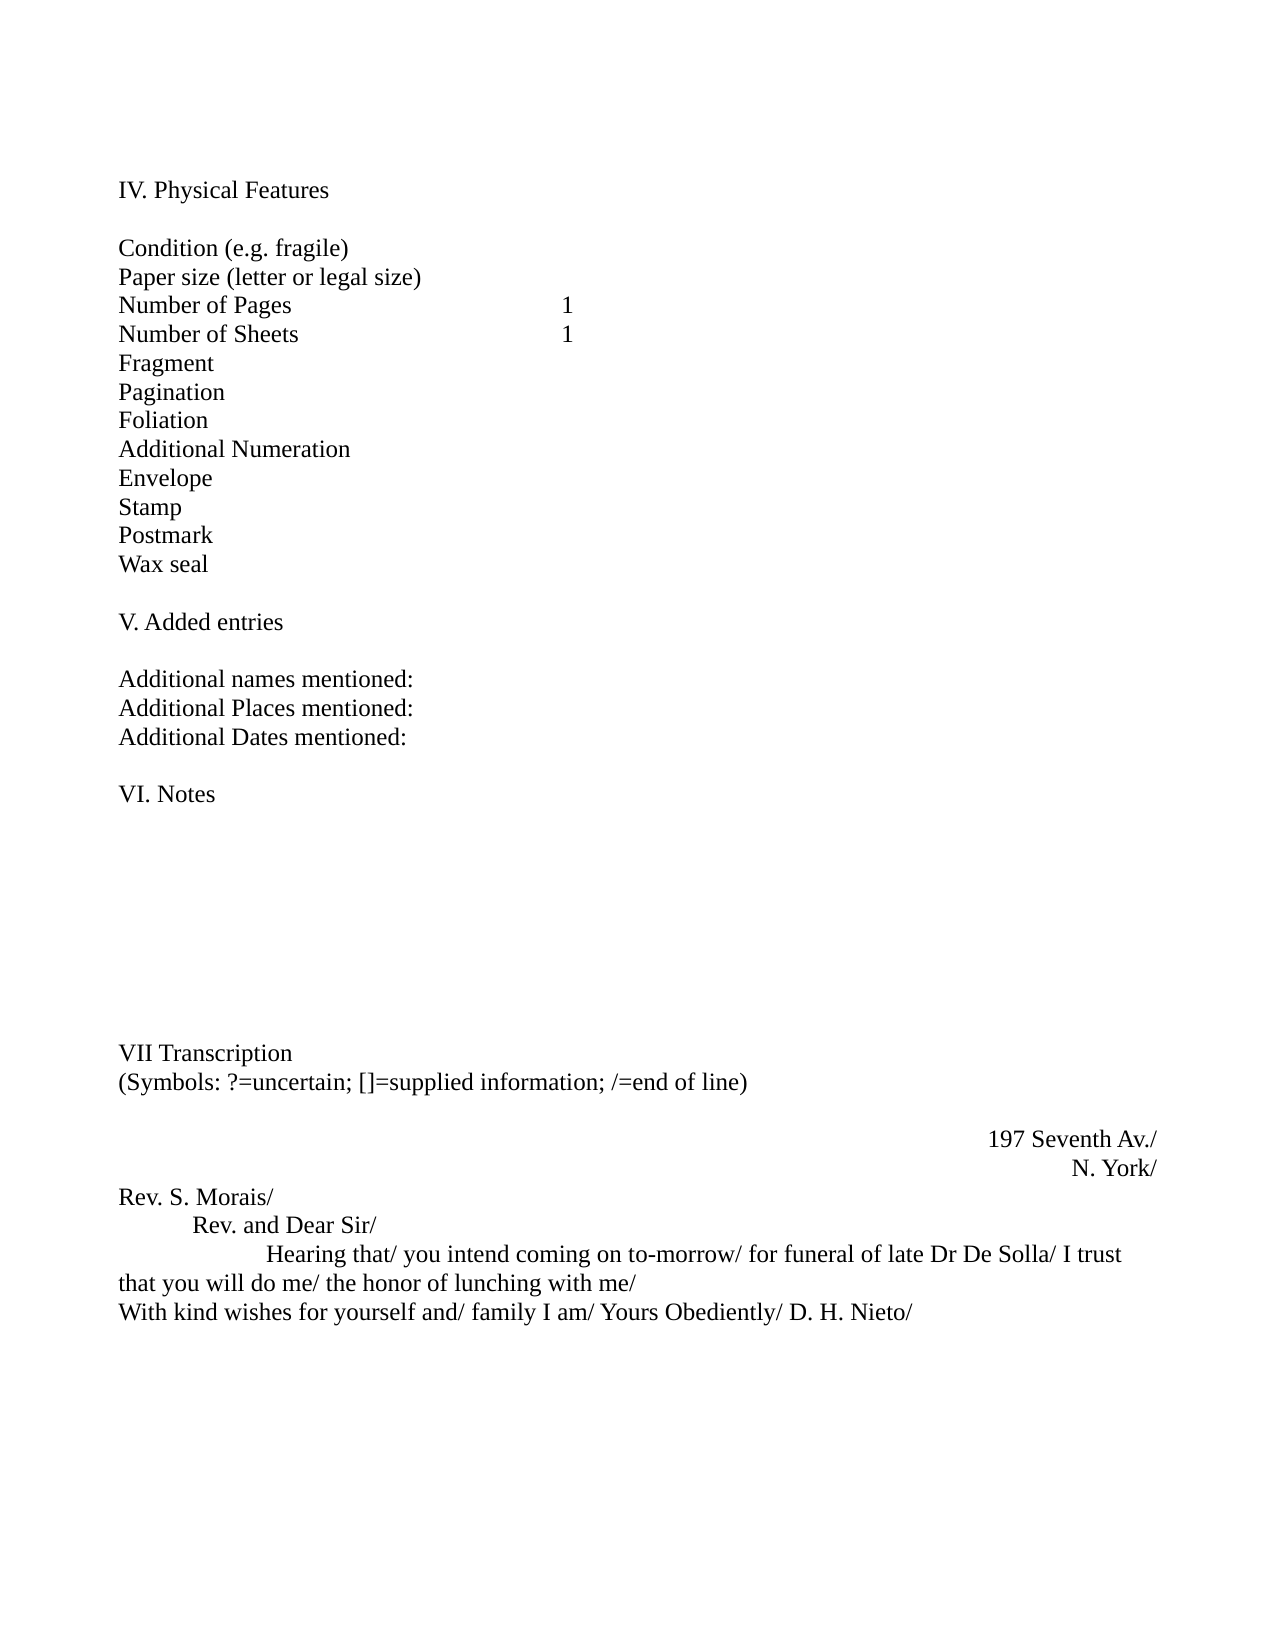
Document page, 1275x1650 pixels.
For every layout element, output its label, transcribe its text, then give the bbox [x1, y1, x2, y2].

text Condition (e.g. fragile) [118, 233, 1157, 262]
text V. Added entries [118, 607, 1157, 636]
text Paper size (letter or legal size) [118, 262, 1157, 291]
text Number of Pages 1 [118, 291, 1157, 319]
text Foliation [118, 406, 1157, 434]
text Rev. and Dear Sir/ [118, 1211, 1157, 1239]
text VII Transcription [118, 1038, 1157, 1067]
text Additional Dates mentioned: [118, 722, 1157, 751]
text With kind wishes for yourself and/ family I am/ Yours Obediently/ D. H. Nieto/ [118, 1297, 1157, 1326]
text Additional Places mentioned: [118, 693, 1157, 722]
text Stamp [118, 492, 1157, 521]
text Fragment [118, 348, 1157, 377]
text Wax seal [118, 549, 1157, 578]
text Additional Numeration [118, 434, 1157, 463]
text N. York/ [118, 1153, 1157, 1182]
text IV. Physical Features [118, 176, 1157, 204]
text Additional names mentioned: [118, 664, 1157, 693]
text Rev. S. Morais/ [118, 1182, 1157, 1211]
text VI. Notes [118, 779, 1157, 808]
text Postma rk [118, 521, 1157, 549]
text Hearing that/ you intend coming on to-morrow/ for funeral of late Dr De Solla/ I trust that you will do me/ the honor of lunching with me/ [118, 1239, 1157, 1297]
text Envelope [118, 463, 1157, 492]
text 197 Seventh Av./ [118, 1124, 1157, 1153]
text (Symbols: ?=uncertain; []=supplied information; /=end of line) [118, 1067, 1157, 1096]
text Pagination [118, 377, 1157, 406]
text Number of Sheets 1 [118, 319, 1157, 348]
